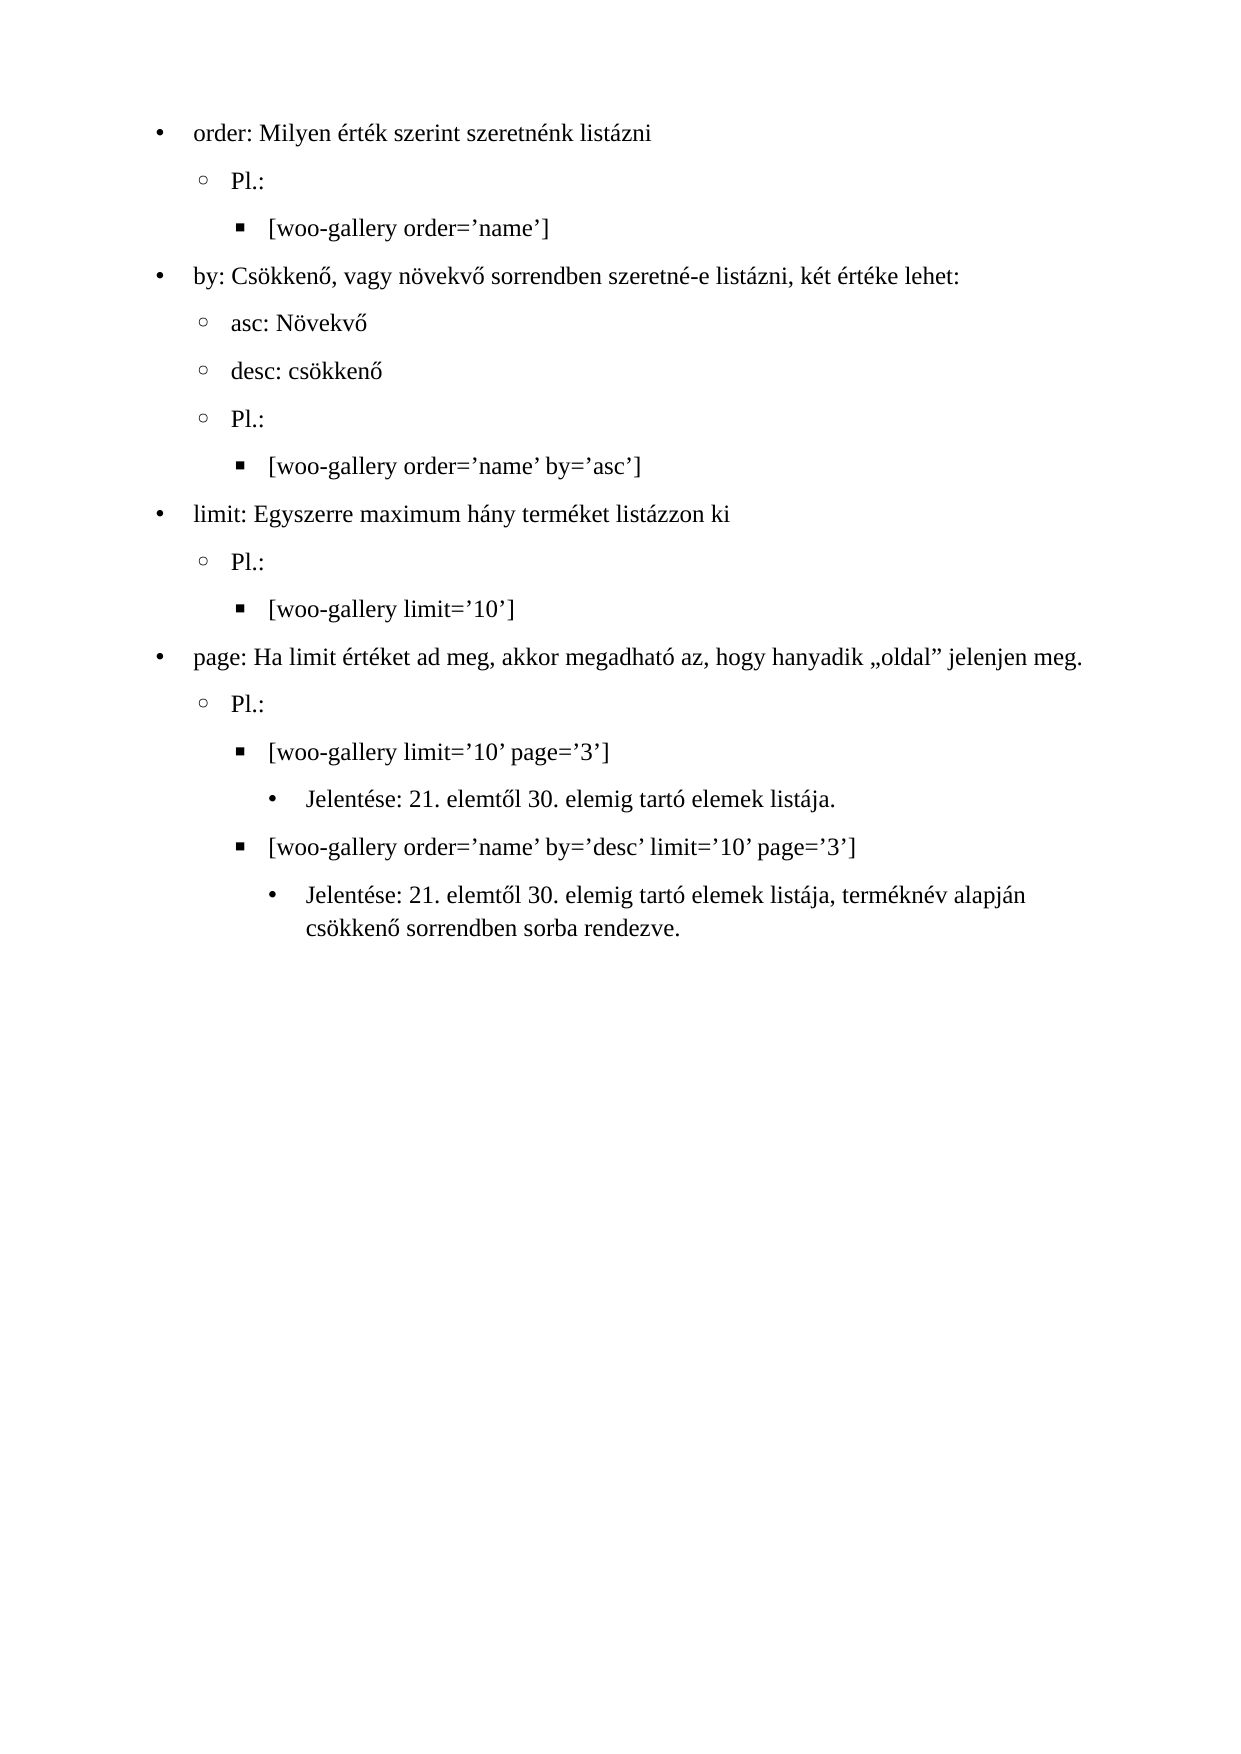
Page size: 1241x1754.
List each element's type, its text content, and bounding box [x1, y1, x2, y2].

list page: Ha limit értéket ad meg, akkor megadható az, hogy hanyadik „oldal” jelenjen meg. [156, 642, 1122, 671]
list order: Milyen érték szerint szeretnénk listázni [156, 118, 1122, 147]
list [woo-gallery limit=’10’ page=’3’] [231, 737, 1122, 766]
list [woo-gallery limit=’10’] [231, 594, 1122, 623]
list Jelentése: 21. elemtől 30. elemig tartó elemek listája. [268, 784, 1122, 813]
list [woo-gallery order=’name’ by=’asc’] [231, 451, 1122, 480]
list limit: Egyszerre maximum hány terméket listázzon ki [156, 499, 1122, 528]
list asc: Növekvő [193, 308, 1122, 337]
list Pl.: [193, 166, 1122, 194]
list Pl.: [193, 547, 1122, 575]
list [woo-gallery order=’name’] [231, 213, 1122, 242]
list Pl.: [193, 404, 1122, 432]
list desc: csökkenő [193, 356, 1122, 385]
list Pl.: [193, 689, 1122, 718]
list [woo-gallery order=’name’ by=’desc’ limit=’10’ page=’3’] [231, 832, 1122, 861]
list by: Csökkenő, vagy növekvő sorrendben szeretné-e listázni, két értéke lehet: [156, 261, 1122, 290]
list Jelentése: 21. elemtől 30. elemig tartó elemek listája, terméknév alapján csökkenő sorrendben sorba rendezve. [268, 880, 1122, 942]
